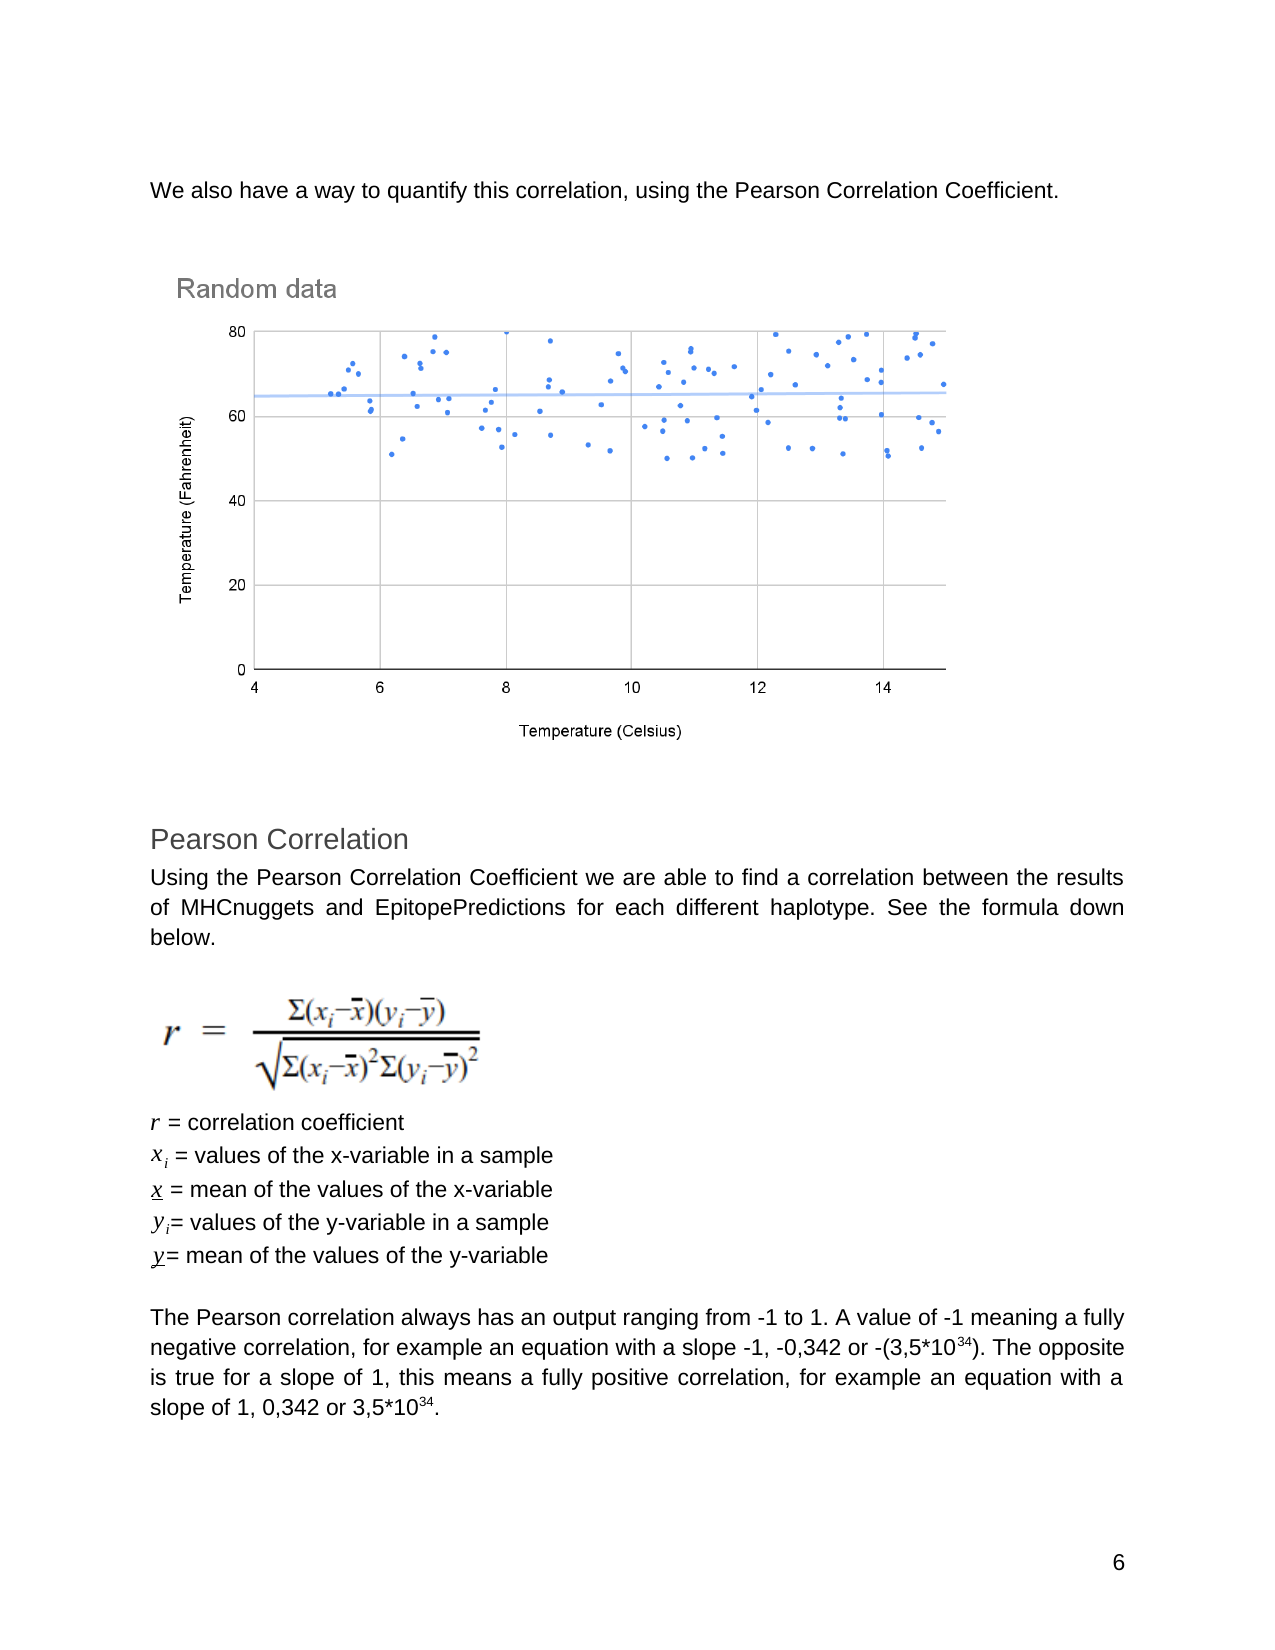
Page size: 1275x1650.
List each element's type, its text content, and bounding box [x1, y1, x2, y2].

picture [150, 984, 502, 1105]
text The Pearson correlation always has an output ranging from -1 to 1. A value of -1 meaning a fully negative correlation, for example an equation with a slope -1, -0,342 or -(3,5*1034). The opposite is true for a slope of 1, this means a fully positive correlation, for example an equation with a slope of 1, 0,342 or 3,5*1034. [150, 1303, 1125, 1421]
text = values of the x-variable in a sample [150, 1140, 1125, 1171]
text = correlation coefficient [150, 1108, 1125, 1136]
subtitle Pearson Correlation [150, 241, 1125, 855]
text Using the Pearson Correlation Coefficient we are able to find a correlation between the results of MHCnuggets and EpitopePredictions for each different haplotype. See the formula down below. [150, 863, 1125, 950]
text = mean of the values of the x-variable [150, 1175, 1125, 1203]
picture [150, 247, 972, 766]
text = mean of the values of the y-variable [150, 1242, 1125, 1269]
text = values of the y-variable in a sample [150, 1207, 1125, 1238]
text We also have a way to quantify this correlation, using the Pearson Correlation Coefficient. [150, 177, 1125, 203]
